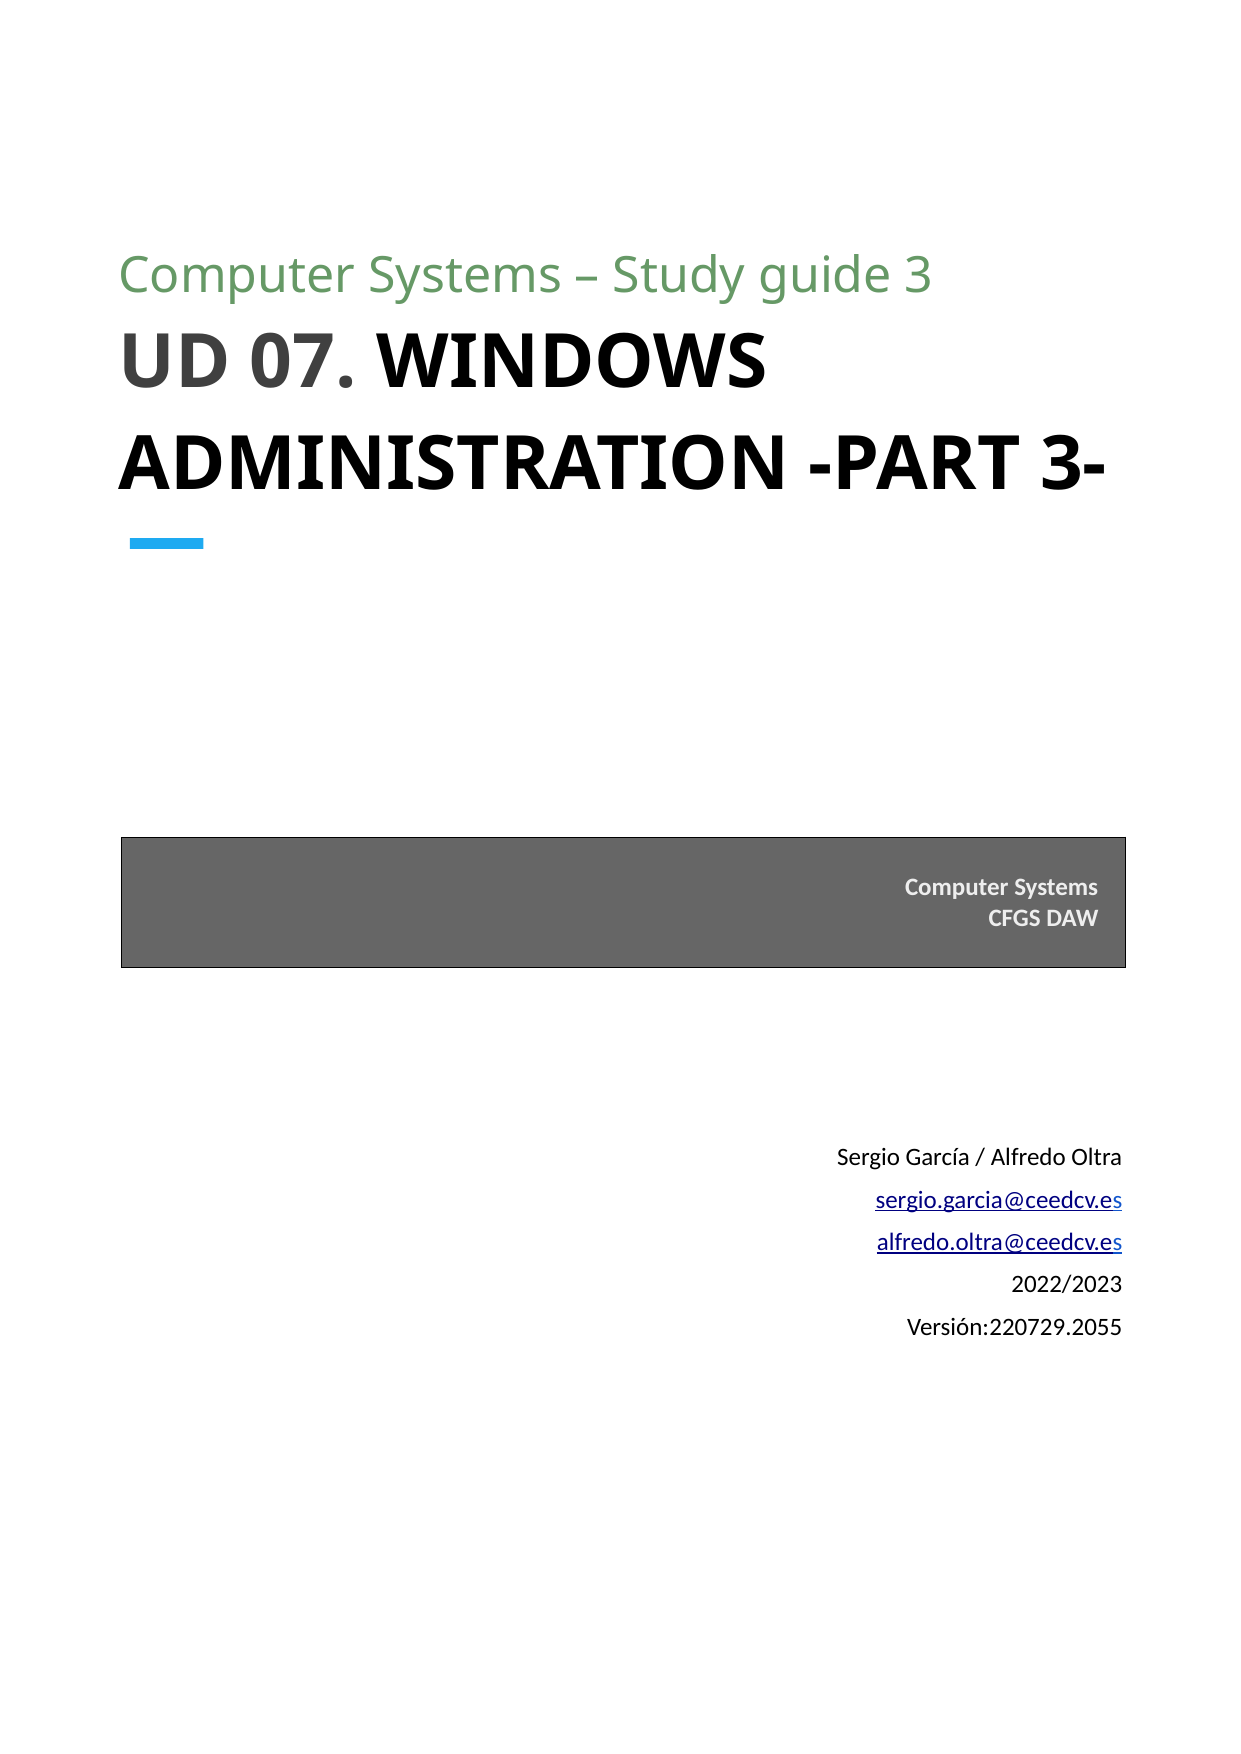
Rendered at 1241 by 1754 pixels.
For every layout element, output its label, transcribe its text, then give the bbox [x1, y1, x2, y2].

text alfredo.oltra@ceedcv.es [231, 1226, 1122, 1257]
text 2022/2023 [118, 1268, 1122, 1299]
text Versión:220729.2055 [118, 1311, 1122, 1341]
picture [129, 538, 204, 549]
text Computer Systems [125, 871, 1098, 902]
text Computer Systems – Study guide 3 UD 07. Windows administration -Part 3- [118, 239, 1122, 512]
text sergio.garcia@ceedcv.es [231, 1184, 1122, 1214]
text Sergio García / Alfredo Oltra [231, 1141, 1122, 1172]
text CFGS DAW [125, 902, 1098, 932]
